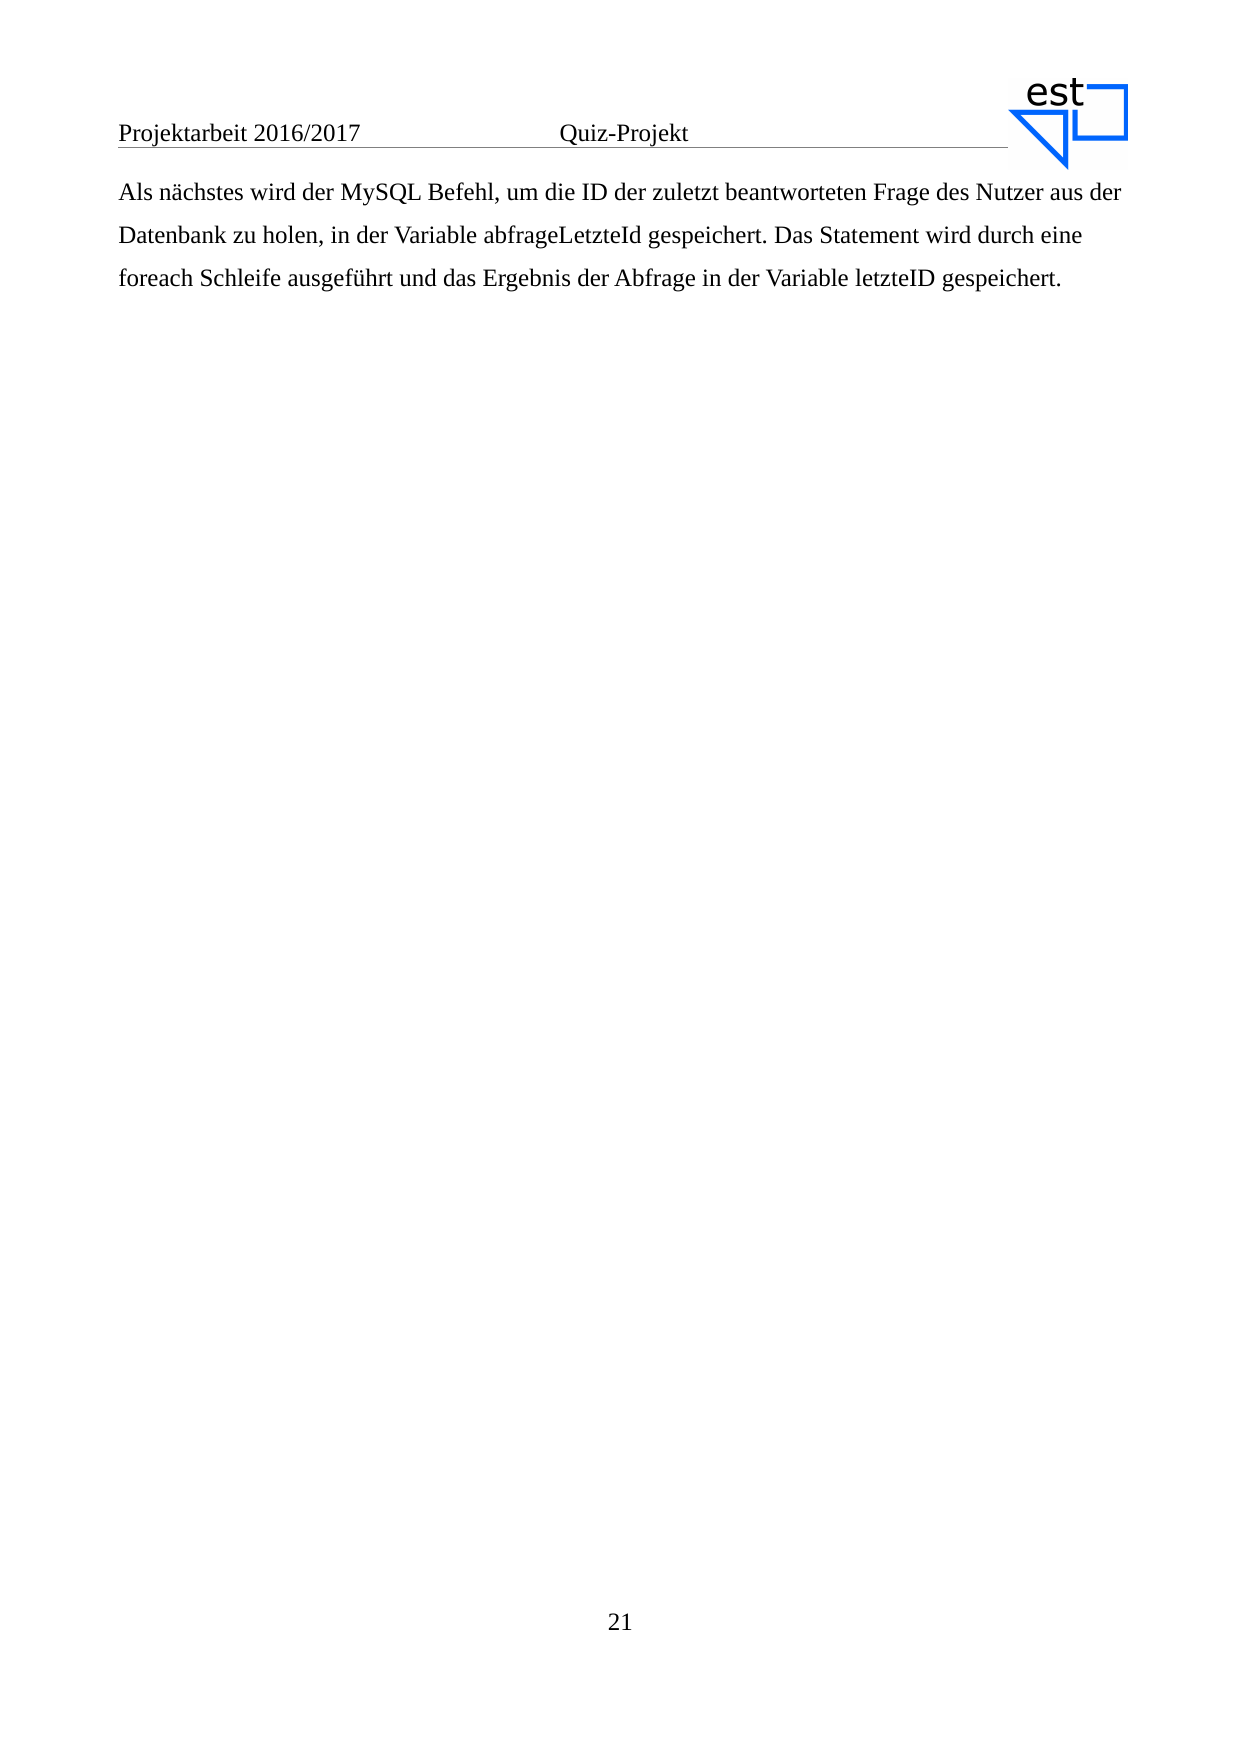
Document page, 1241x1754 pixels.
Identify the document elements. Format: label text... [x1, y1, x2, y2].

picture [1008, 78, 1128, 170]
text Als nächstes wird der MySQL Befehl, um die ID der zuletzt beantworteten Frage des Nutzer aus der Datenbank zu holen, in der Variable abfrageLetzteId gespeichert. Das Statement wird durch eine foreach Schleife ausgeführt und das Ergebnis der Abfrage in der Variable letzteID gespeichert. [118, 177, 1122, 292]
